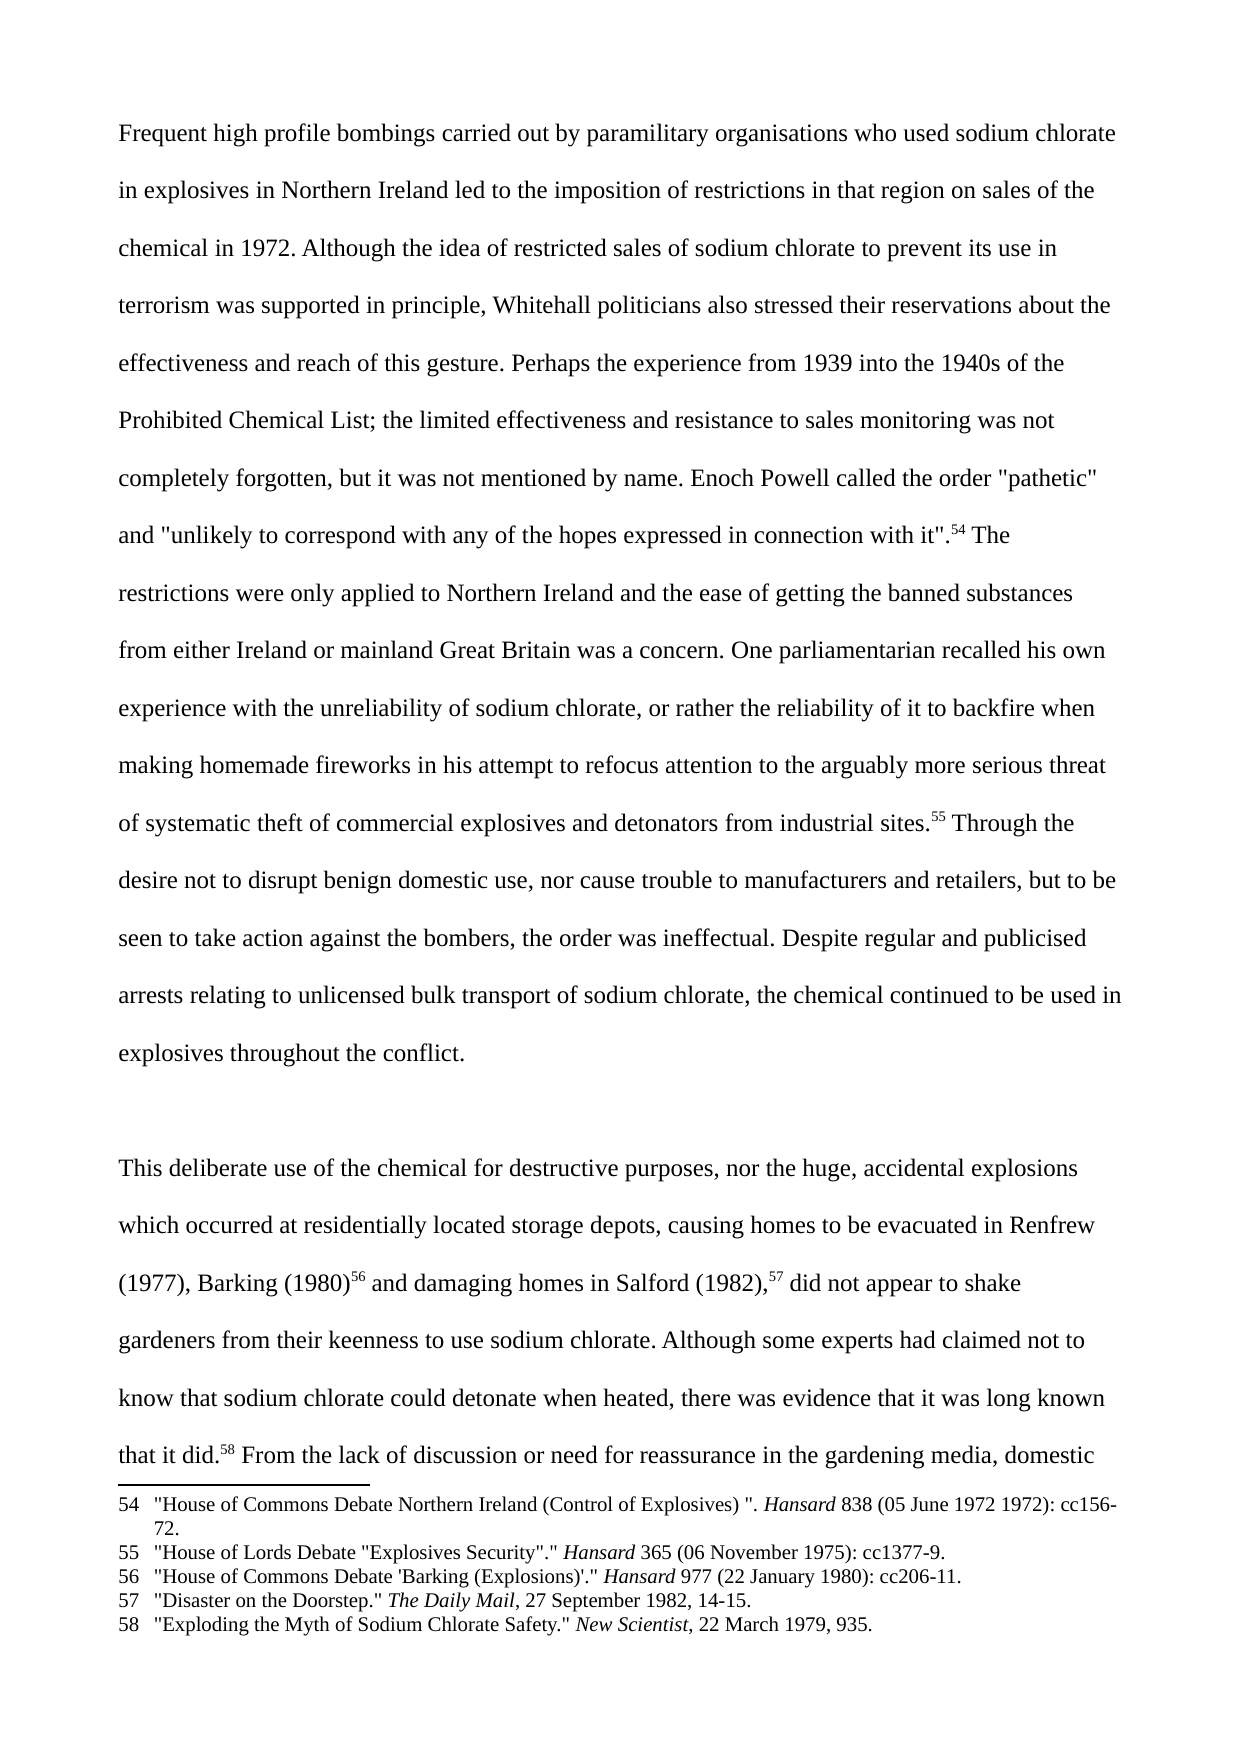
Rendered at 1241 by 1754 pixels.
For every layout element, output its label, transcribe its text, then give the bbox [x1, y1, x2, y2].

text "Exploding the Myth of Sodium Chlorate Safety." New Scientist, 22 March 1979, 935. [118, 1612, 1122, 1636]
text "House of Commons Debate 'Barking (Explosions)'." Hansard 977 (22 January 1980): cc206-11. [118, 1564, 1122, 1588]
text "Disaster on the Doorstep." The Daily Mail, 27 September 1982, 14-15. [118, 1588, 1122, 1612]
text Frequent high profile bombings carried out by paramilitary organisations who used sodium chlorate in explosives in Northern Ireland led to the imposition of restrictions in that region on sales of the chemical in 1972. Although the idea of restricted sales of sodium chlorate to prevent its use in terrorism was supported in principle, Whitehall politicians also stressed their reservations about the effectiveness and reach of this gesture. Perhaps the experience from 1939 into the 1940s of the Prohibited Chemical List; the limited effectiveness and resistance to sales monitoring was not completely forgotten, but it was not mentioned by name. Enoch Powell called the order "pathetic" and "unlikely to correspond with any of the hopes expressed in connection with it". The restrictions were only applied to Northern Ireland and the ease of getting the banned substances from either Ireland or mainland Great Britain was a concern. One parliamentarian recalled his own experience with the unreliability of sodium chlorate, or rather the reliability of it to backfire when making homemade fireworks in his attempt to refocus attention to the arguably more serious threat of systematic theft of commercial explosives and detonators from industrial sites. Through the desire not to disrupt benign domestic use, nor cause trouble to manufacturers and retailers, but to be seen to take action against the bombers, the order was ineffectual. Despite regular and publicised arrests relating to unlicensed bulk transport of sodium chlorate, the chemical continued to be used in explosives throughout the conflict. [118, 118, 1122, 1067]
text This deliberate use of the chemical for destructive purposes, nor the huge, accidental explosions which occurred at residentially located storage depots, causing homes to be evacuated in Renfrew (1977), Barking (1980) and damaging homes in Salford (1982), did not appear to shake gardeners from their keenness to use sodium chlorate. Although some experts had claimed not to know that sodium chlorate could detonate when heated, there was evidence that it was long known that it did. From the lack of discussion or need for reassurance in the gardening media, domestic [118, 1153, 1122, 1469]
text "House of Lords Debate "Explosives Security"." Hansard 365 (06 November 1975): cc1377-9. [118, 1539, 1122, 1564]
text "House of Commons Debate Northern Ireland (Control of Explosives) ". Hansard 838 (05 June 1972 1972): cc156-72. [118, 1491, 1122, 1539]
